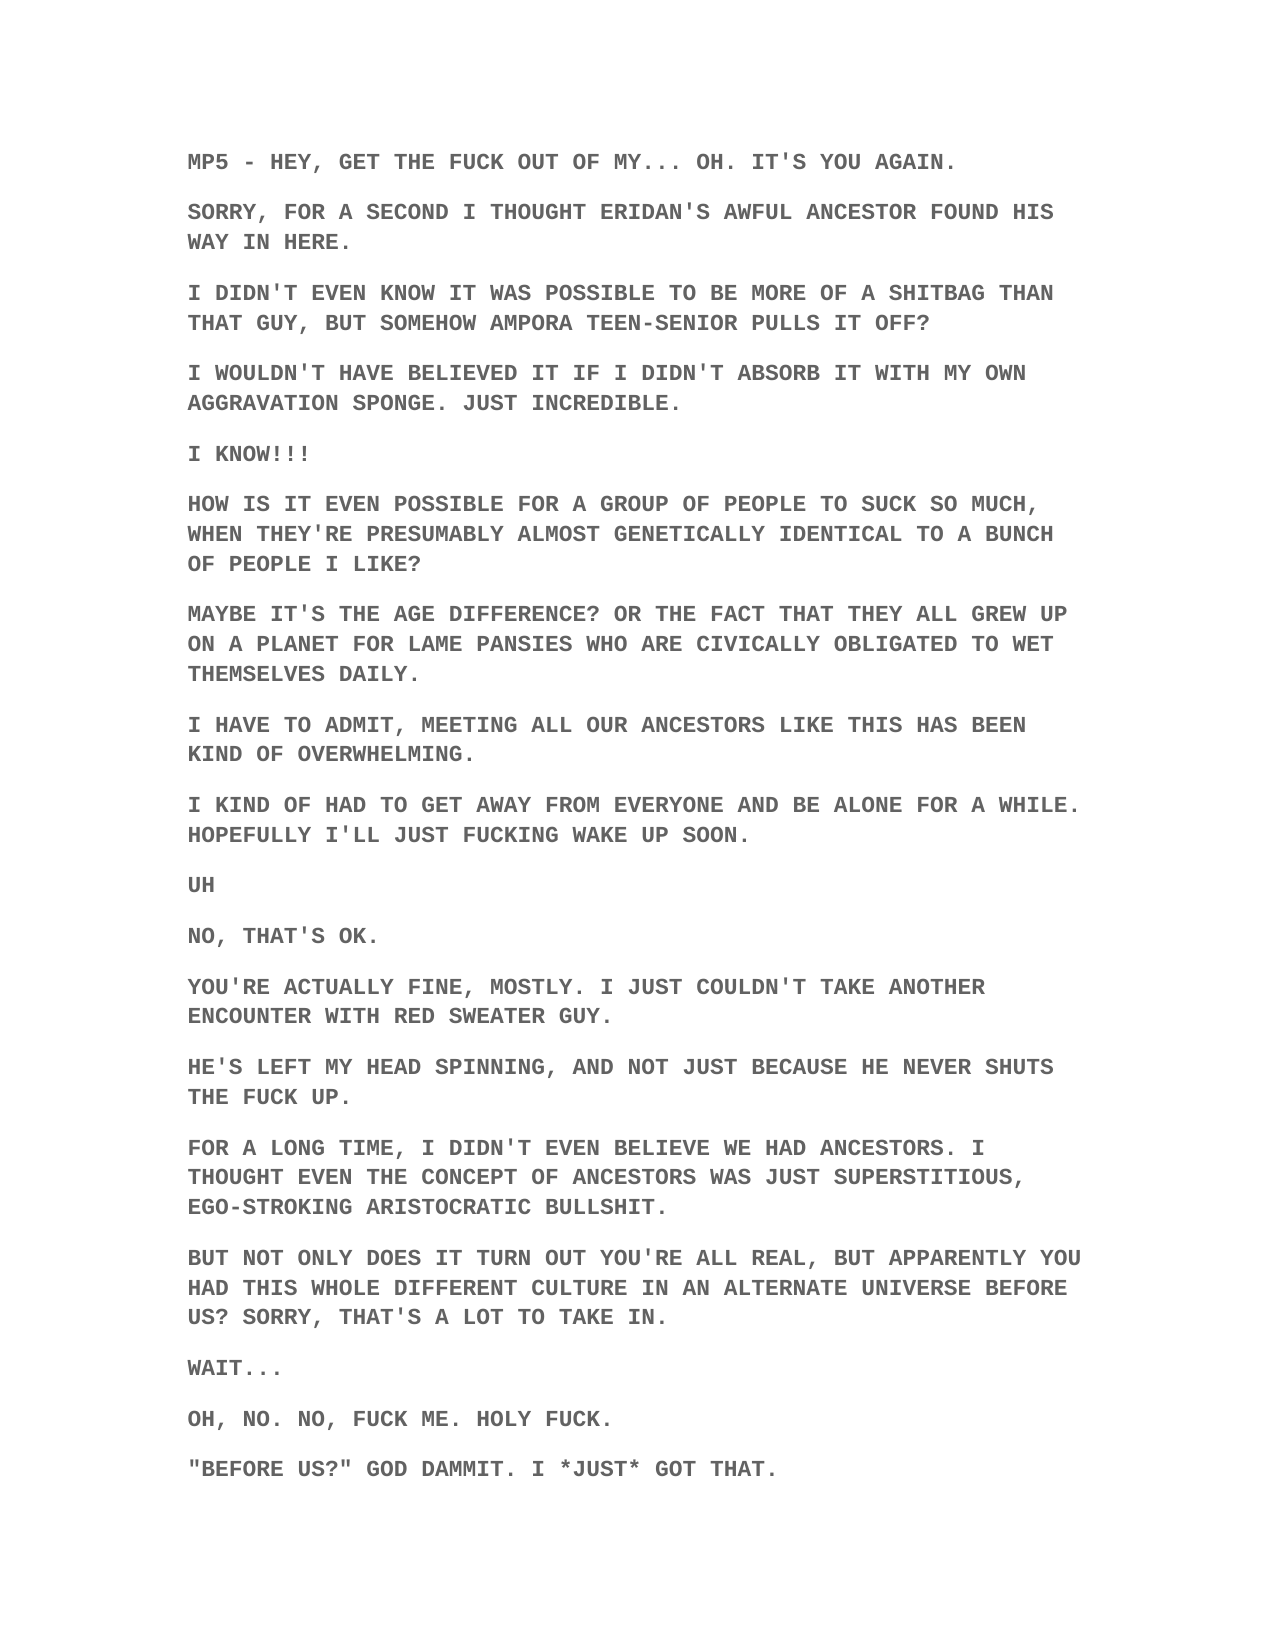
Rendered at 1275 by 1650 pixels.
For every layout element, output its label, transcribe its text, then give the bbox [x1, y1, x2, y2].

text OH, NO. NO, FUCK ME. HOLY FUCK. [187, 1407, 1087, 1433]
text UH [187, 874, 1087, 900]
text I DIDN'T EVEN KNOW IT WAS POSSIBLE TO BE MORE OF A SHITBAG THAN THAT GUY, BUT SOMEHOW AMPORA TEEN-SENIOR PULLS IT OFF? [187, 281, 1087, 337]
text FOR A LONG TIME, I DIDN'T EVEN BELIEVE WE HAD ANCESTORS. I THOUGHT EVEN THE CONCEPT OF ANCESTORS WAS JUST SUPERSTITIOUS, EGO-STROKING ARISTOCRATIC BULLSHIT. [187, 1136, 1087, 1221]
text I WOULDN'T HAVE BELIEVED IT IF I DIDN'T ABSORB IT WITH MY OWN AGGRAVATION SPONGE. JUST INCREDIBLE. [187, 361, 1087, 417]
text HE'S LEFT MY HEAD SPINNING, AND NOT JUST BECAUSE HE NEVER SHUTS THE FUCK UP. [187, 1055, 1087, 1111]
text HOW IS IT EVEN POSSIBLE FOR A GROUP OF PEOPLE TO SUCK SO MUCH, WHEN THEY'RE PRESUMABLY ALMOST GENETICALLY IDENTICAL TO A BUNCH OF PEOPLE I LIKE? [187, 492, 1087, 578]
text YOU'RE ACTUALLY FINE, MOSTLY. I JUST COULDN'T TAKE ANOTHER ENCOUNTER WITH RED SWEATER GUY. [187, 975, 1087, 1031]
text SORRY, FOR A SECOND I THOUGHT ERIDAN'S AWFUL ANCESTOR FOUND HIS WAY IN HERE. [187, 201, 1087, 256]
text "BEFORE US?" GOD DAMMIT. I *JUST* GOT THAT. [187, 1457, 1087, 1483]
text I HAVE TO ADMIT, MEETING ALL OUR ANCESTORS LIKE THIS HAS BEEN KIND OF OVERWHELMING. [187, 713, 1087, 769]
text WAIT... [187, 1356, 1087, 1382]
text I KIND OF HAD TO GET AWAY FROM EVERYONE AND BE ALONE FOR A WHILE. HOPEFULLY I'LL JUST FUCKING WAKE UP SOON. [187, 793, 1087, 849]
text MAYBE IT'S THE AGE DIFFERENCE? OR THE FACT THAT THEY ALL GREW UP ON A PLANET FOR LAME PANSIES WHO ARE CIVICALLY OBLIGATED TO WET THEMSELVES DAILY. [187, 603, 1087, 688]
text NO, THAT'S OK. [187, 924, 1087, 950]
text I KNOW!!! [187, 442, 1087, 468]
text BUT NOT ONLY DOES IT TURN OUT YOU'RE ALL REAL, BUT APPARENTLY YOU HAD THIS WHOLE DIFFERENT CULTURE IN AN ALTERNATE UNIVERSE BEFORE US? SORRY, THAT'S A LOT TO TAKE IN. [187, 1246, 1087, 1332]
text MP5 - HEY, GET THE FUCK OUT OF MY... OH. IT'S YOU AGAIN. [187, 150, 1087, 176]
